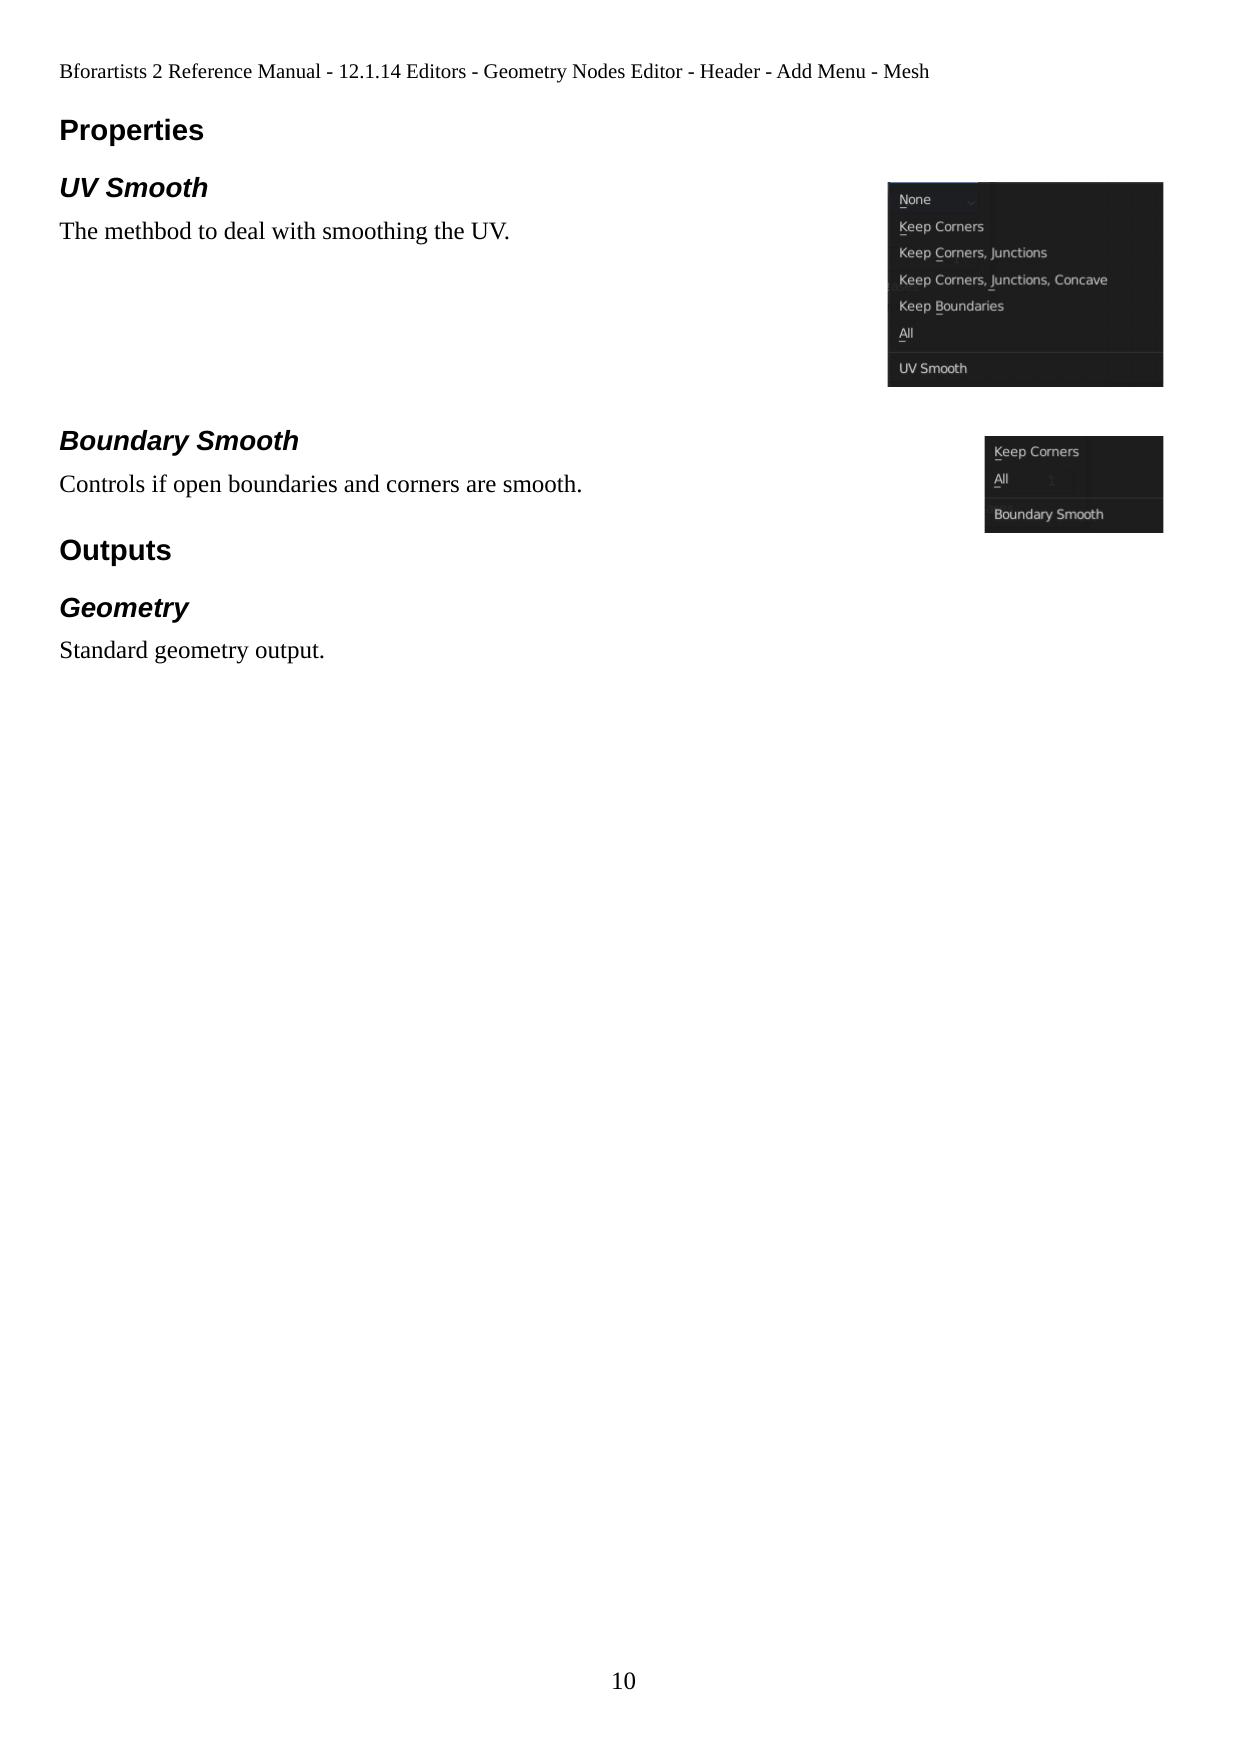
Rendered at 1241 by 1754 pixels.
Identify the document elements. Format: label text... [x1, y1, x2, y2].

subtitle Geometry [59, 591, 1181, 623]
subtitle Properties [59, 113, 1181, 146]
subtitle Boundary Smooth [59, 424, 1181, 456]
subtitle Outputs [59, 532, 1181, 566]
text Standard geometry output. [59, 636, 1181, 664]
text The methbod to deal with smoothing the UV. [59, 216, 887, 244]
subtitle UV Smooth [59, 171, 1181, 203]
picture [887, 182, 1164, 387]
text Controls if open boundaries and corners are smooth. [59, 469, 984, 498]
picture [984, 436, 1164, 533]
